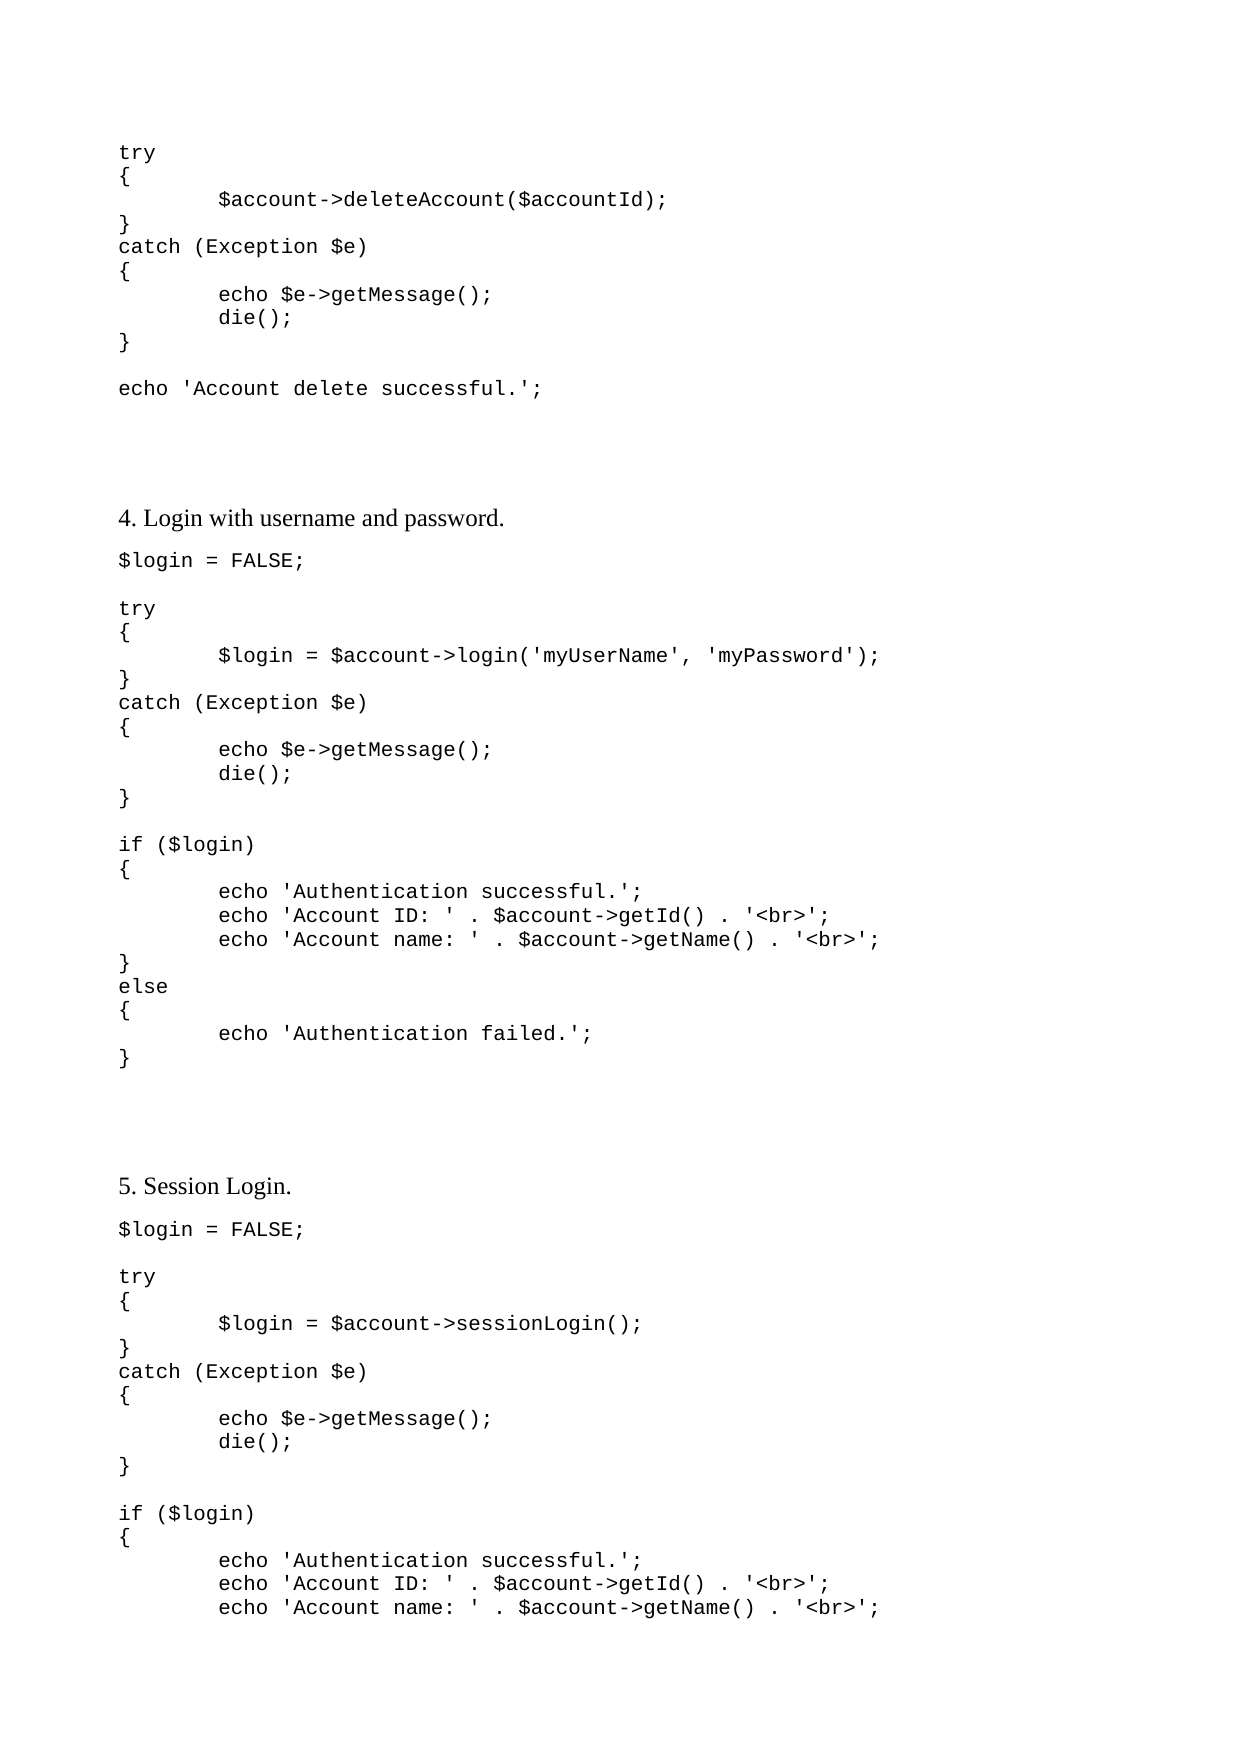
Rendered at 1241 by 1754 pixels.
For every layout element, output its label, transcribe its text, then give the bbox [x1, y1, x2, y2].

text try [118, 597, 1122, 621]
text { [118, 716, 1122, 739]
text } [118, 1455, 1122, 1479]
text else [118, 976, 1122, 999]
text echo $e->getMessage(); [118, 1408, 1122, 1432]
text echo 'Account name: ' . $account->getName() . '<br>'; [118, 1597, 1122, 1621]
text } [118, 668, 1122, 692]
text 4. Login with username and password. [118, 503, 1122, 531]
text { [118, 621, 1122, 645]
text echo 'Account ID: ' . $account->getId() . '<br>'; [118, 905, 1122, 928]
text 5. Session Login. [118, 1171, 1122, 1200]
text echo 'Authentication successful.'; [118, 1550, 1122, 1573]
text } [118, 213, 1122, 236]
text echo 'Account name: ' . $account->getName() . '<br>'; [118, 928, 1122, 952]
text echo 'Authentication failed.'; [118, 1023, 1122, 1047]
text die(); [118, 763, 1122, 787]
text { [118, 1526, 1122, 1550]
text } [118, 787, 1122, 810]
text { [118, 858, 1122, 881]
text if ($login) [118, 1502, 1122, 1526]
text try [118, 1266, 1122, 1290]
text $login = $account->login('myUserName', 'myPassword'); [118, 645, 1122, 668]
text $login = FALSE; [118, 1219, 1122, 1242]
text } [118, 1337, 1122, 1361]
text { [118, 1290, 1122, 1313]
text try [118, 142, 1122, 165]
text $login = $account->sessionLogin(); [118, 1313, 1122, 1337]
text $login = FALSE; [118, 550, 1122, 574]
text catch (Exception $e) [118, 692, 1122, 716]
text die(); [118, 307, 1122, 331]
text $account->deleteAccount($accountId); [118, 189, 1122, 213]
text echo $e->getMessage(); [118, 284, 1122, 307]
text echo 'Account delete successful.'; [118, 378, 1122, 402]
text } [118, 952, 1122, 976]
text echo 'Account ID: ' . $account->getId() . '<br>'; [118, 1573, 1122, 1597]
text if ($login) [118, 834, 1122, 858]
text echo $e->getMessage(); [118, 739, 1122, 763]
text echo 'Authentication successful.'; [118, 881, 1122, 905]
text } [118, 331, 1122, 354]
text { [118, 260, 1122, 284]
text { [118, 1384, 1122, 1408]
text { [118, 165, 1122, 189]
text die(); [118, 1432, 1122, 1455]
text { [118, 999, 1122, 1023]
text catch (Exception $e) [118, 236, 1122, 260]
text catch (Exception $e) [118, 1361, 1122, 1384]
text } [118, 1047, 1122, 1070]
